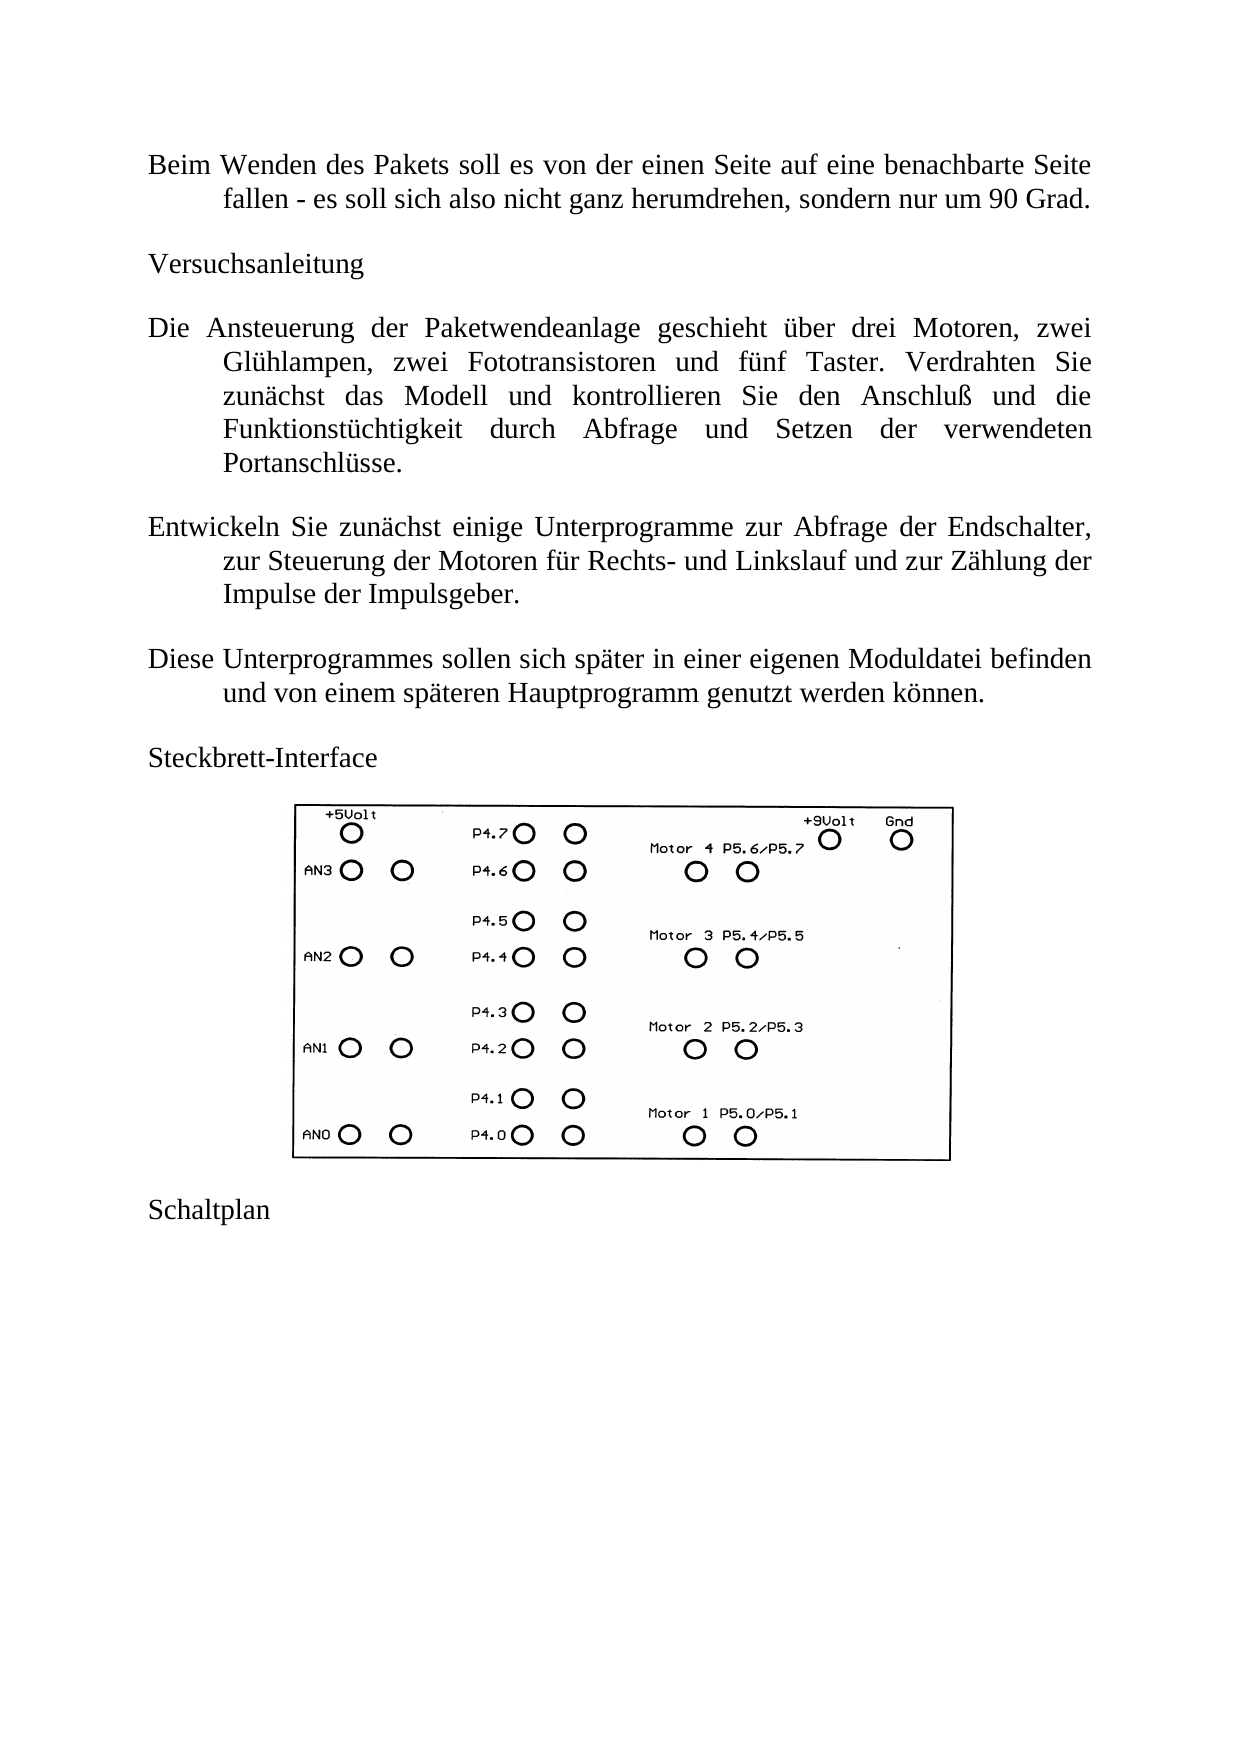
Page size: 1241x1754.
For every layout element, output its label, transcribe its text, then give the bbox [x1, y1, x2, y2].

subtitle Steckbrett-Interface [148, 740, 1093, 773]
subtitle Die Ansteuerung der Paketwendeanlage geschieht über drei Motoren, zwei Glühlampen, zwei Fototransistoren und fünf Taster. Verdrahten Sie zunächst das Modell und kontrollieren Sie den Anschluß und die Funktionstüchtigkeit durch Abfrage und Setzen der verwendeten Portanschlüsse. [148, 311, 1093, 478]
subtitle Diese Unterprogrammes sollen sich später in einer eigenen Moduldatei befinden und von einem späteren Hauptprogramm genutzt werden können. [148, 642, 1093, 709]
subtitle Entwickeln Sie zunächst einige Unterprogramme zur Abfrage der Endschalter, zur Steuerung der Motoren für Rechts- und Linkslauf und zur Zählung der Impulse der Impulsgeber. [148, 510, 1093, 610]
subtitle Versuchsanleitung [148, 246, 1093, 279]
subtitle Beim Wenden des Pakets soll es von der einen Seite auf eine benachbarte Seite fallen - es soll sich also nicht ganz herumdrehen, sondern nur um 90 Grad. [148, 148, 1093, 215]
subtitle Schaltplan [148, 1192, 1093, 1226]
